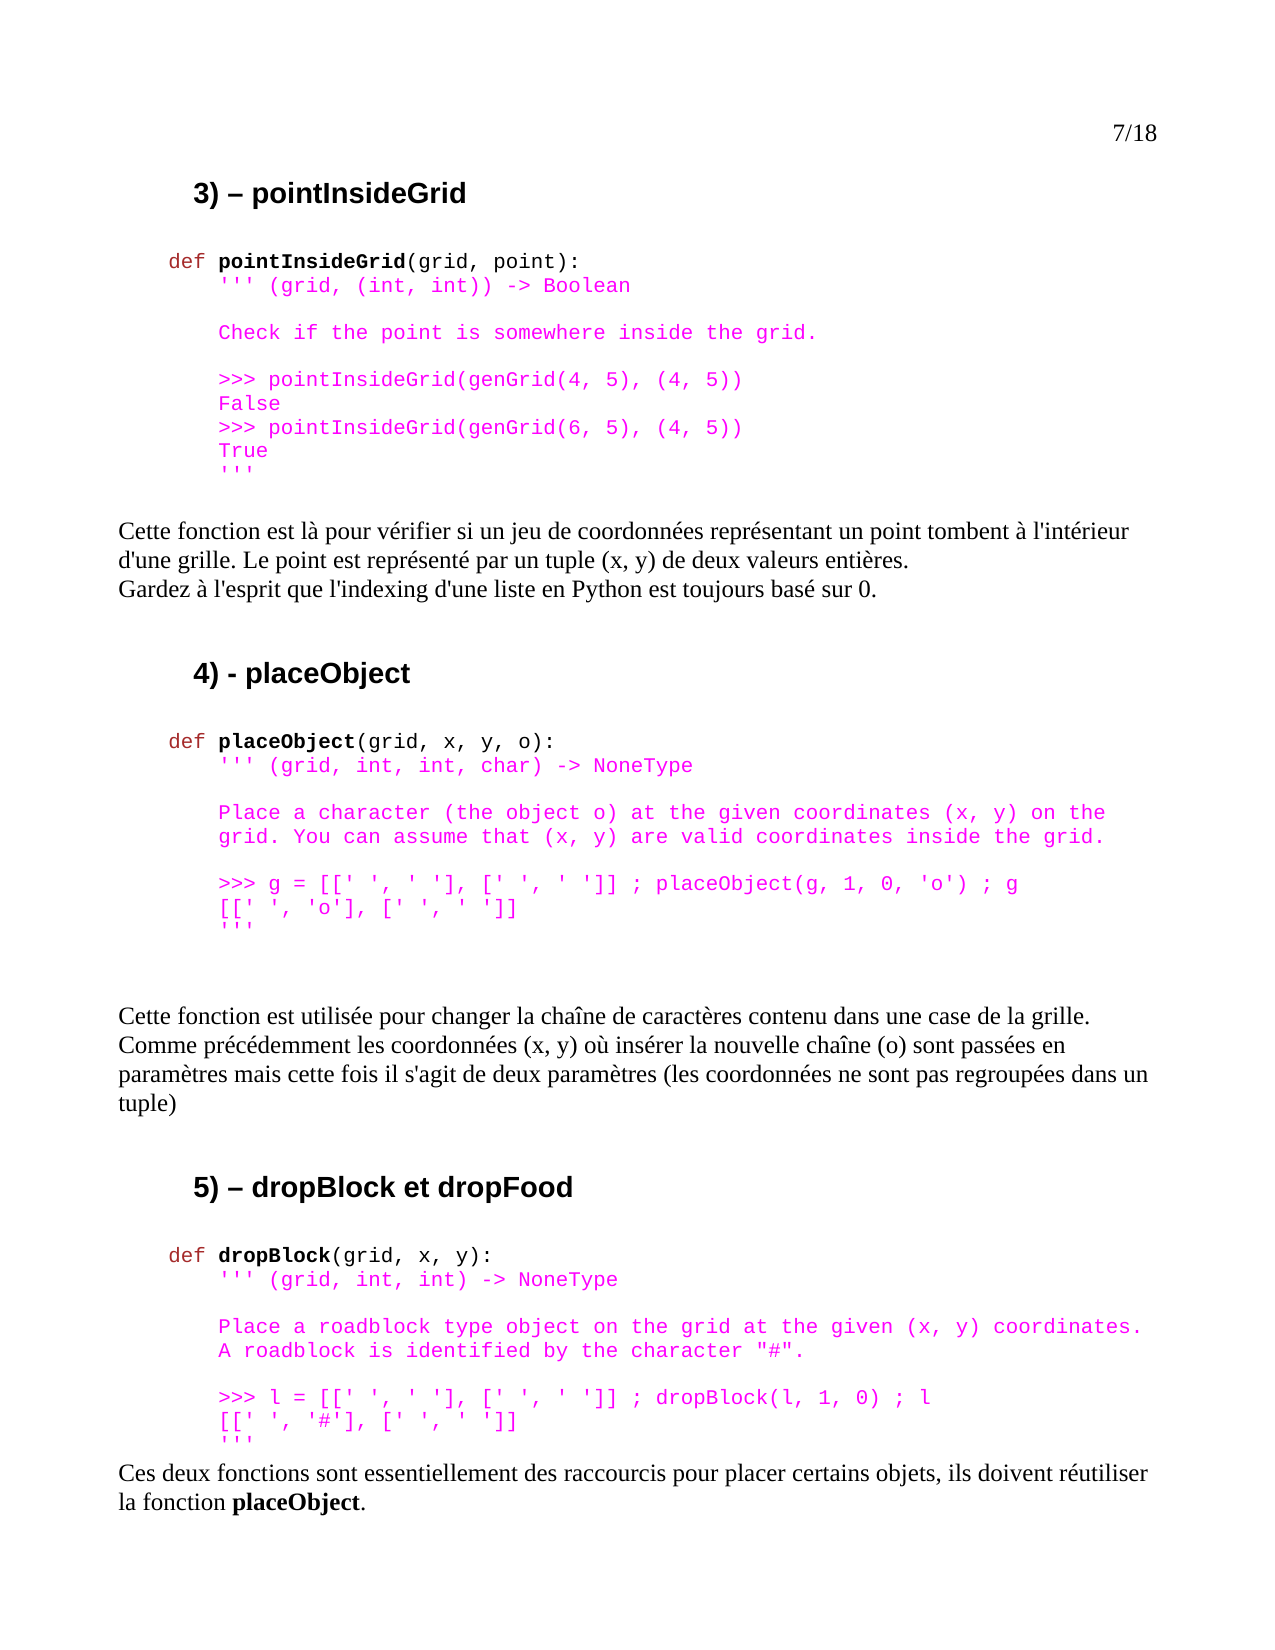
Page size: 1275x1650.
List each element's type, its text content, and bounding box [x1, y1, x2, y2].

text >>> l = [[' ', ' '], [' ', ' ']] ; dropBlock(l, 1, 0) ; l [118, 1387, 1157, 1411]
text def dropBlock(grid, x, y): [118, 1245, 1157, 1269]
text Ces deux fonctions sont essentiellement des raccourcis pour placer certains objets, ils doivent réutiliser la fonction placeObject. [118, 1458, 1157, 1515]
text Check if the point is somewhere inside the grid. [118, 322, 1157, 346]
text >>> pointInsideGrid(genGrid(6, 5), (4, 5)) [118, 417, 1157, 440]
subtitle 4) - placeObject [118, 656, 1157, 690]
text ''' [118, 464, 1157, 488]
subtitle 5) – dropBlock et dropFood [118, 1170, 1157, 1204]
text ''' [118, 1434, 1157, 1458]
text Place a character (the object o) at the given coordinates (x, y) on the [118, 802, 1157, 826]
text ''' (grid, (int, int)) -> Boolean [118, 275, 1157, 298]
text Gardez à l'esprit que l'indexing d'une liste en Python est toujours basé sur 0. [118, 574, 1157, 603]
text Cette fonction est utilisée pour changer la chaîne de caractères contenu dans une case de la grille. [118, 1001, 1157, 1030]
text def pointInsideGrid(grid, point): [118, 251, 1157, 275]
text True [118, 440, 1157, 464]
text ''' (grid, int, int) -> NoneType [118, 1269, 1157, 1292]
subtitle 3) – pointInsideGrid [118, 176, 1157, 210]
text Comme précédemment les coordonnées (x, y) où insérer la nouvelle chaîne (o) sont passées en paramètres mais cette fois il s'agit de deux paramètres (les coordonnées ne sont pas regroupées dans un tuple) [118, 1030, 1157, 1116]
text False [118, 393, 1157, 417]
text Place a roadblock type object on the grid at the given (x, y) coordinates. [118, 1316, 1157, 1339]
text grid. You can assume that (x, y) are valid coordinates inside the grid. [118, 826, 1157, 849]
text ''' [118, 920, 1157, 944]
text >>> g = [[' ', ' '], [' ', ' ']] ; placeObject(g, 1, 0, 'o') ; g [118, 873, 1157, 897]
text Cette fonction est là pour vérifier si un jeu de coordonnées représentant un point tombent à l'intérieur d'une grille. Le point est représenté par un tuple (x, y) de deux valeurs entières. [118, 516, 1157, 574]
text >>> pointInsideGrid(genGrid(4, 5), (4, 5)) [118, 369, 1157, 393]
text A roadblock is identified by the character "#". [118, 1339, 1157, 1363]
text [[' ', '#'], [' ', ' ']] [118, 1411, 1157, 1434]
text ''' (grid, int, int, char) -> NoneType [118, 755, 1157, 778]
text def placeObject(grid, x, y, o): [118, 731, 1157, 755]
text [[' ', 'o'], [' ', ' ']] [118, 897, 1157, 920]
